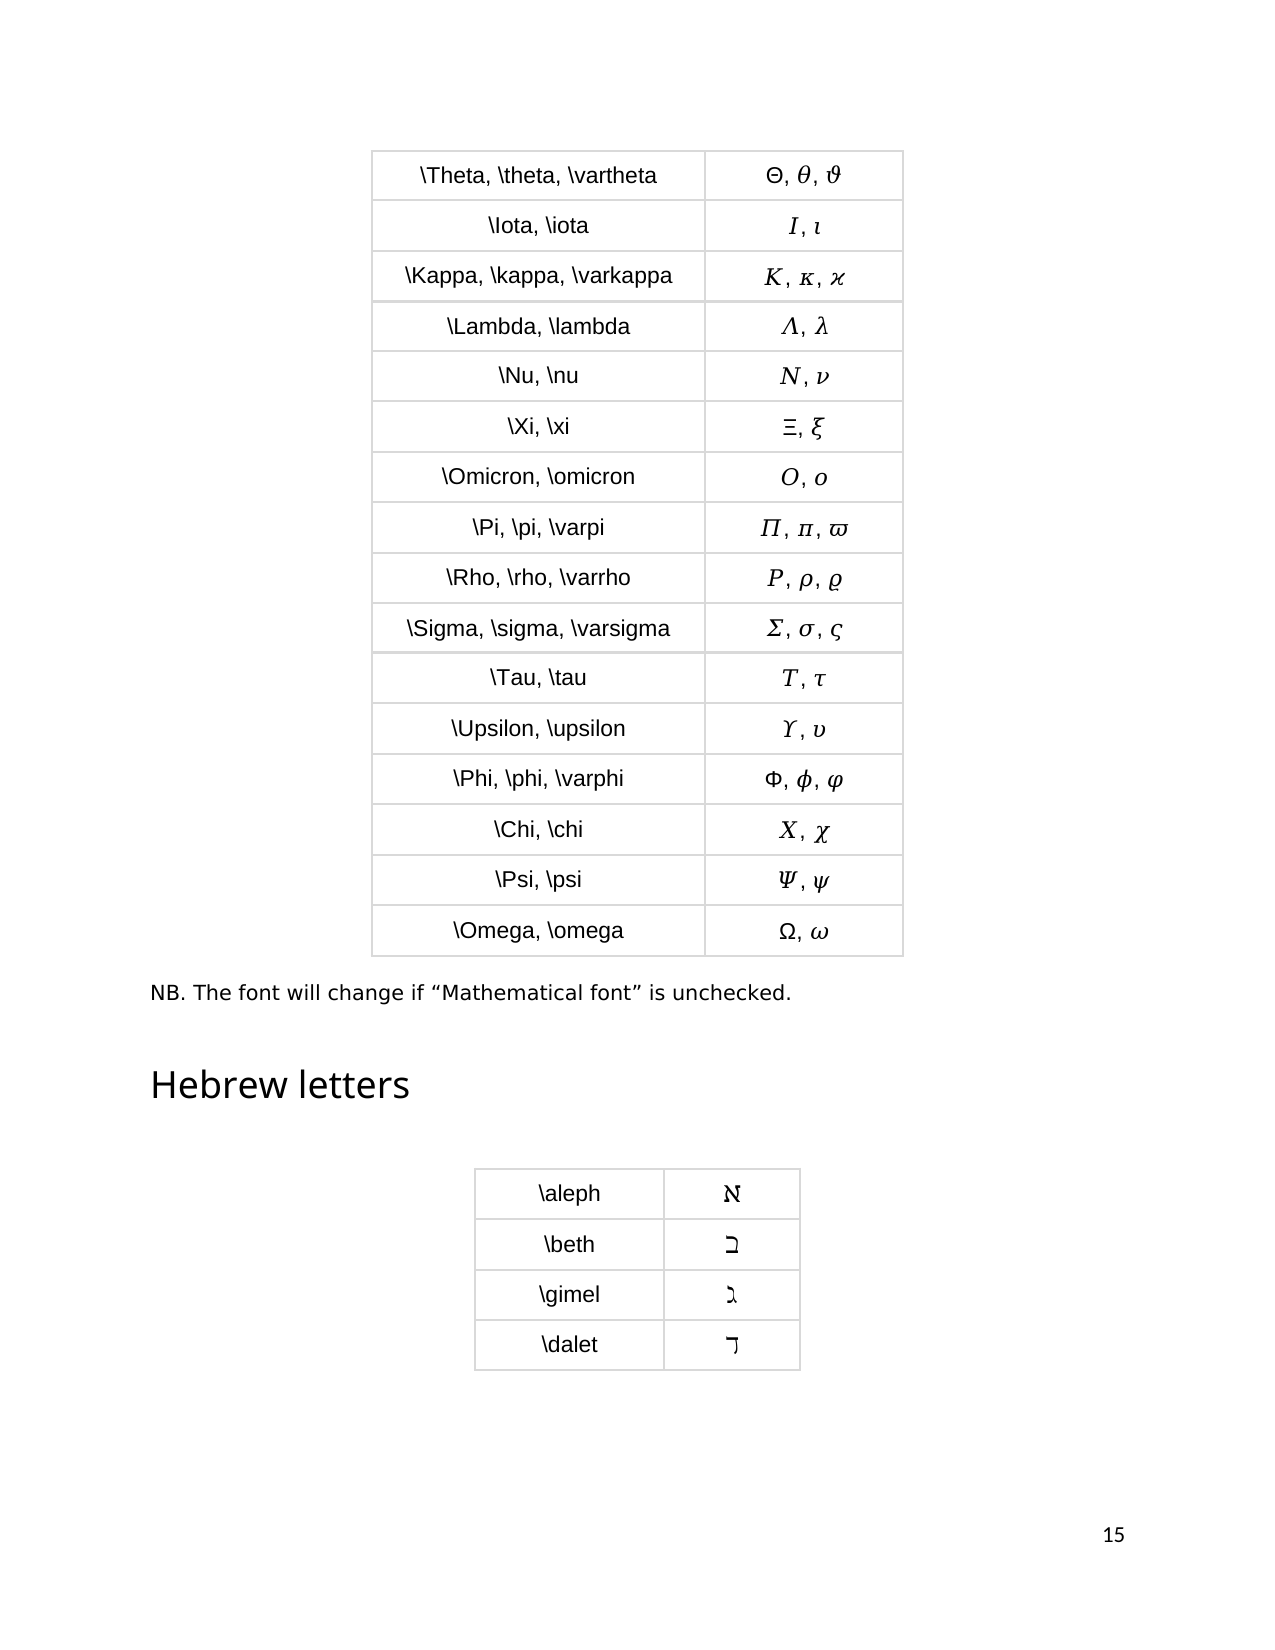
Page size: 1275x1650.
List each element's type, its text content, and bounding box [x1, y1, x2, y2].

table_cell ℸ [665, 1321, 799, 1369]
table_cell 𝛱, 𝜋, 𝜛 [706, 503, 902, 552]
table_cell \dalet [476, 1321, 663, 1369]
table_cell 𝐼, 𝜄 [706, 201, 902, 250]
table_cell 𝑂, 𝑜 [706, 453, 902, 501]
table_cell \Omicron, \omicron [373, 453, 704, 501]
table_cell 𝑃, 𝜌, 𝜚 [706, 554, 902, 602]
table_cell Θ, 𝜃, 𝜗 [706, 152, 902, 199]
table_cell Φ, 𝜙, 𝜑 [706, 755, 902, 803]
table_cell 𝑁, 𝜈 [706, 352, 902, 400]
table_cell \Nu, \nu [373, 352, 704, 400]
table_cell 𝛹, 𝜓 [706, 856, 902, 904]
table_cell \Xi, \xi [373, 402, 704, 451]
table_header \aleph [476, 1170, 663, 1218]
table_cell 𝛬, 𝜆 [706, 303, 902, 349]
table_cell \Tau, \tau [373, 654, 704, 702]
table_cell \Rho, \rho, \varrho [373, 554, 704, 602]
table_cell \beth [476, 1220, 663, 1268]
table_cell \gimel [476, 1271, 663, 1319]
table_cell \Psi, \psi [373, 856, 704, 904]
table_cell \Iota, \iota [373, 201, 704, 250]
table_cell \Phi, \phi, \varphi [373, 755, 704, 803]
table_cell \Kappa, \kappa, \varkappa [373, 252, 704, 300]
table_cell 𝛶, 𝜐 [706, 704, 902, 752]
table_cell 𝐾, 𝜅, 𝜘 [706, 252, 902, 300]
table_cell \Theta, \theta, \vartheta [373, 152, 704, 199]
text NB. The font will change if “Mathematical font” is unchecked. [150, 957, 1125, 1034]
table_cell \Lambda, \lambda [373, 303, 704, 349]
table_cell \Pi, \pi, \varpi [373, 503, 704, 552]
table_cell \Chi, \chi [373, 805, 704, 853]
table_cell \Upsilon, \upsilon [373, 704, 704, 752]
table_cell 𝛴, 𝜎, 𝜍 [706, 604, 902, 651]
table_cell ℷ [665, 1271, 799, 1319]
table_header ℵ [665, 1170, 799, 1218]
table_cell \Omega, \omega [373, 906, 704, 954]
table_cell ℶ [665, 1220, 799, 1268]
table_cell 𝑇, 𝜏 [706, 654, 902, 702]
table_cell Ξ, 𝜉 [706, 402, 902, 451]
table_cell \Sigma, \sigma, \varsigma [373, 604, 704, 651]
subtitle Hebrew letters [150, 1059, 1125, 1110]
table_cell 𝑋, 𝜒 [706, 805, 902, 853]
table_cell Ω, 𝜔 [706, 906, 902, 954]
